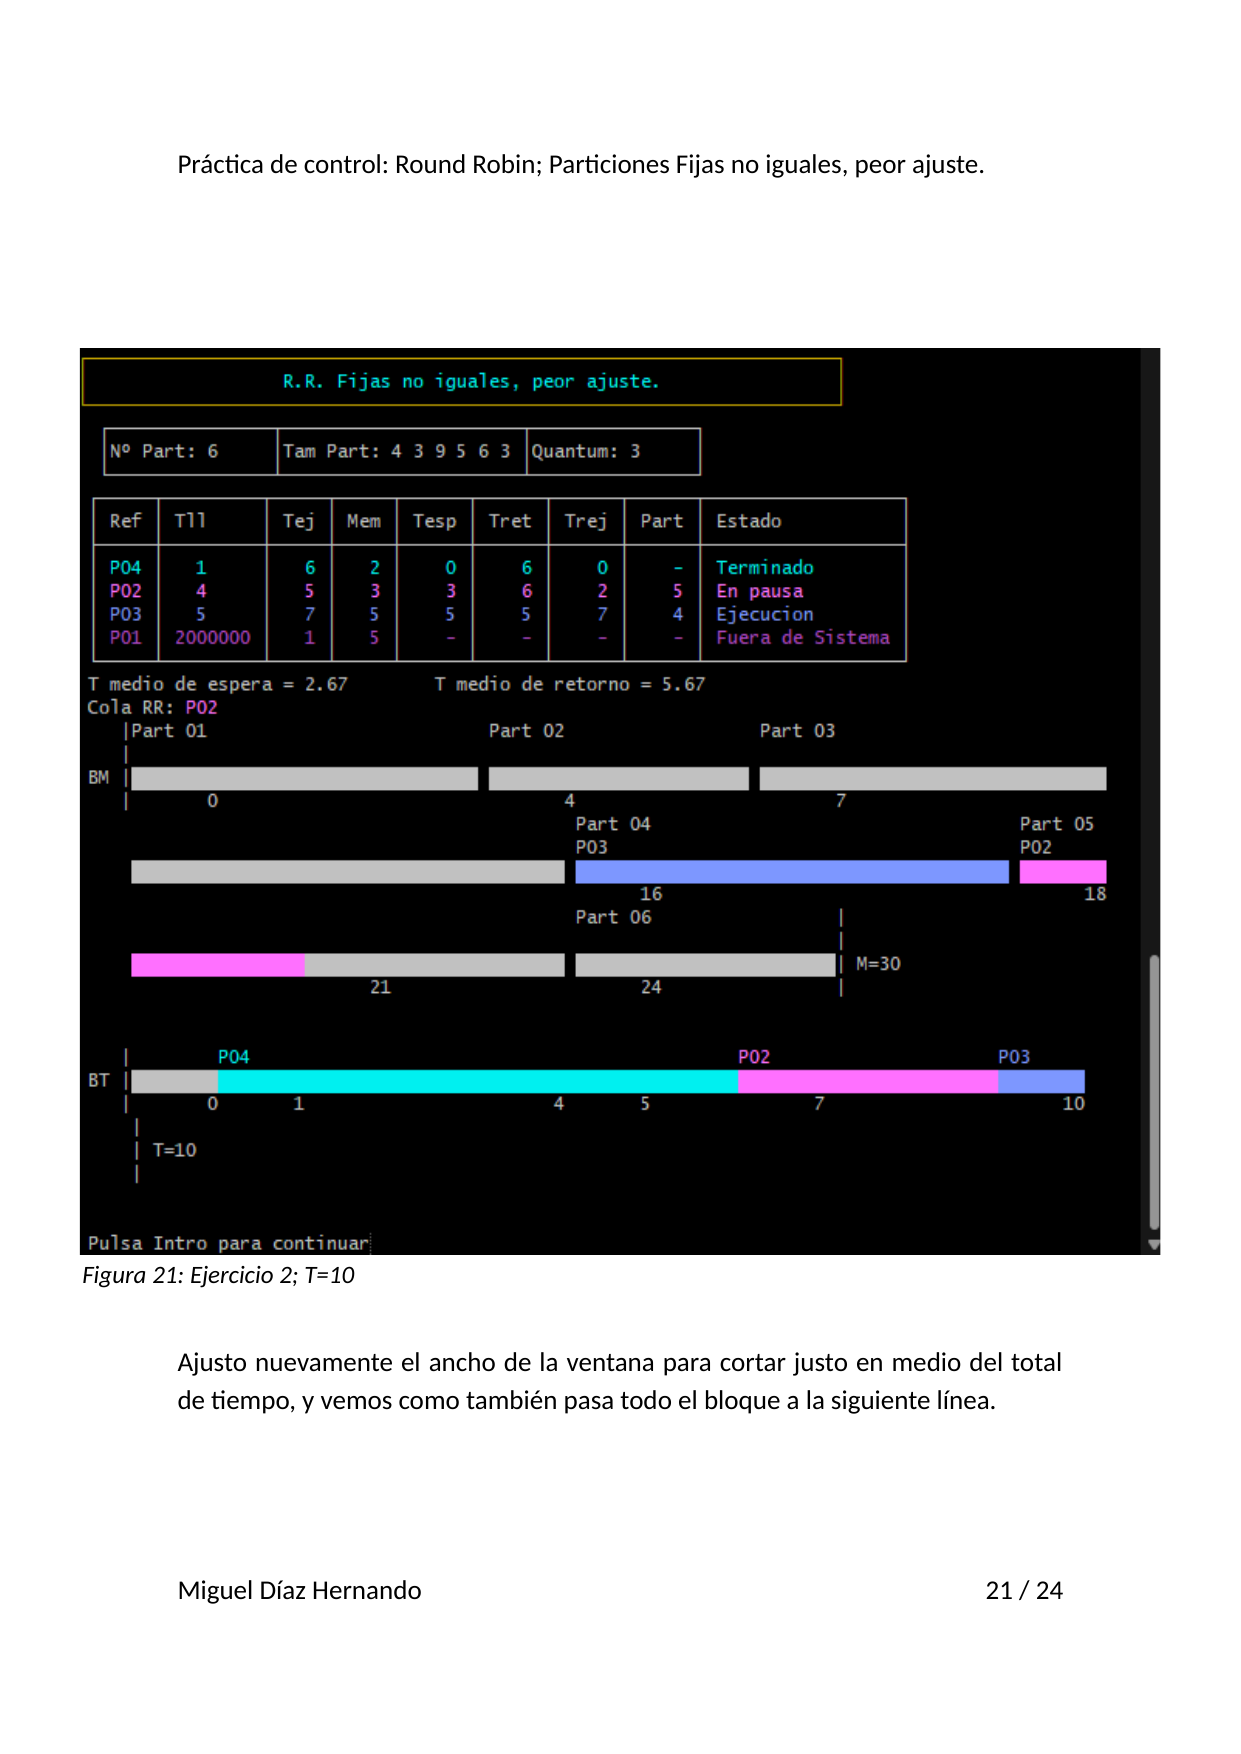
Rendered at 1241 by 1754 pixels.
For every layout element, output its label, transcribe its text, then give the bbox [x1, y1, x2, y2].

picture [79, 348, 1161, 1255]
text Ajusto nuevamente el ancho de la ventana para cortar justo en medio del total de tiempo, y vemos como también pasa todo el bloque a la siguiente línea. [177, 1345, 1063, 1416]
text Figura 21: Ejercicio 2; T=10 [82, 1255, 1158, 1289]
